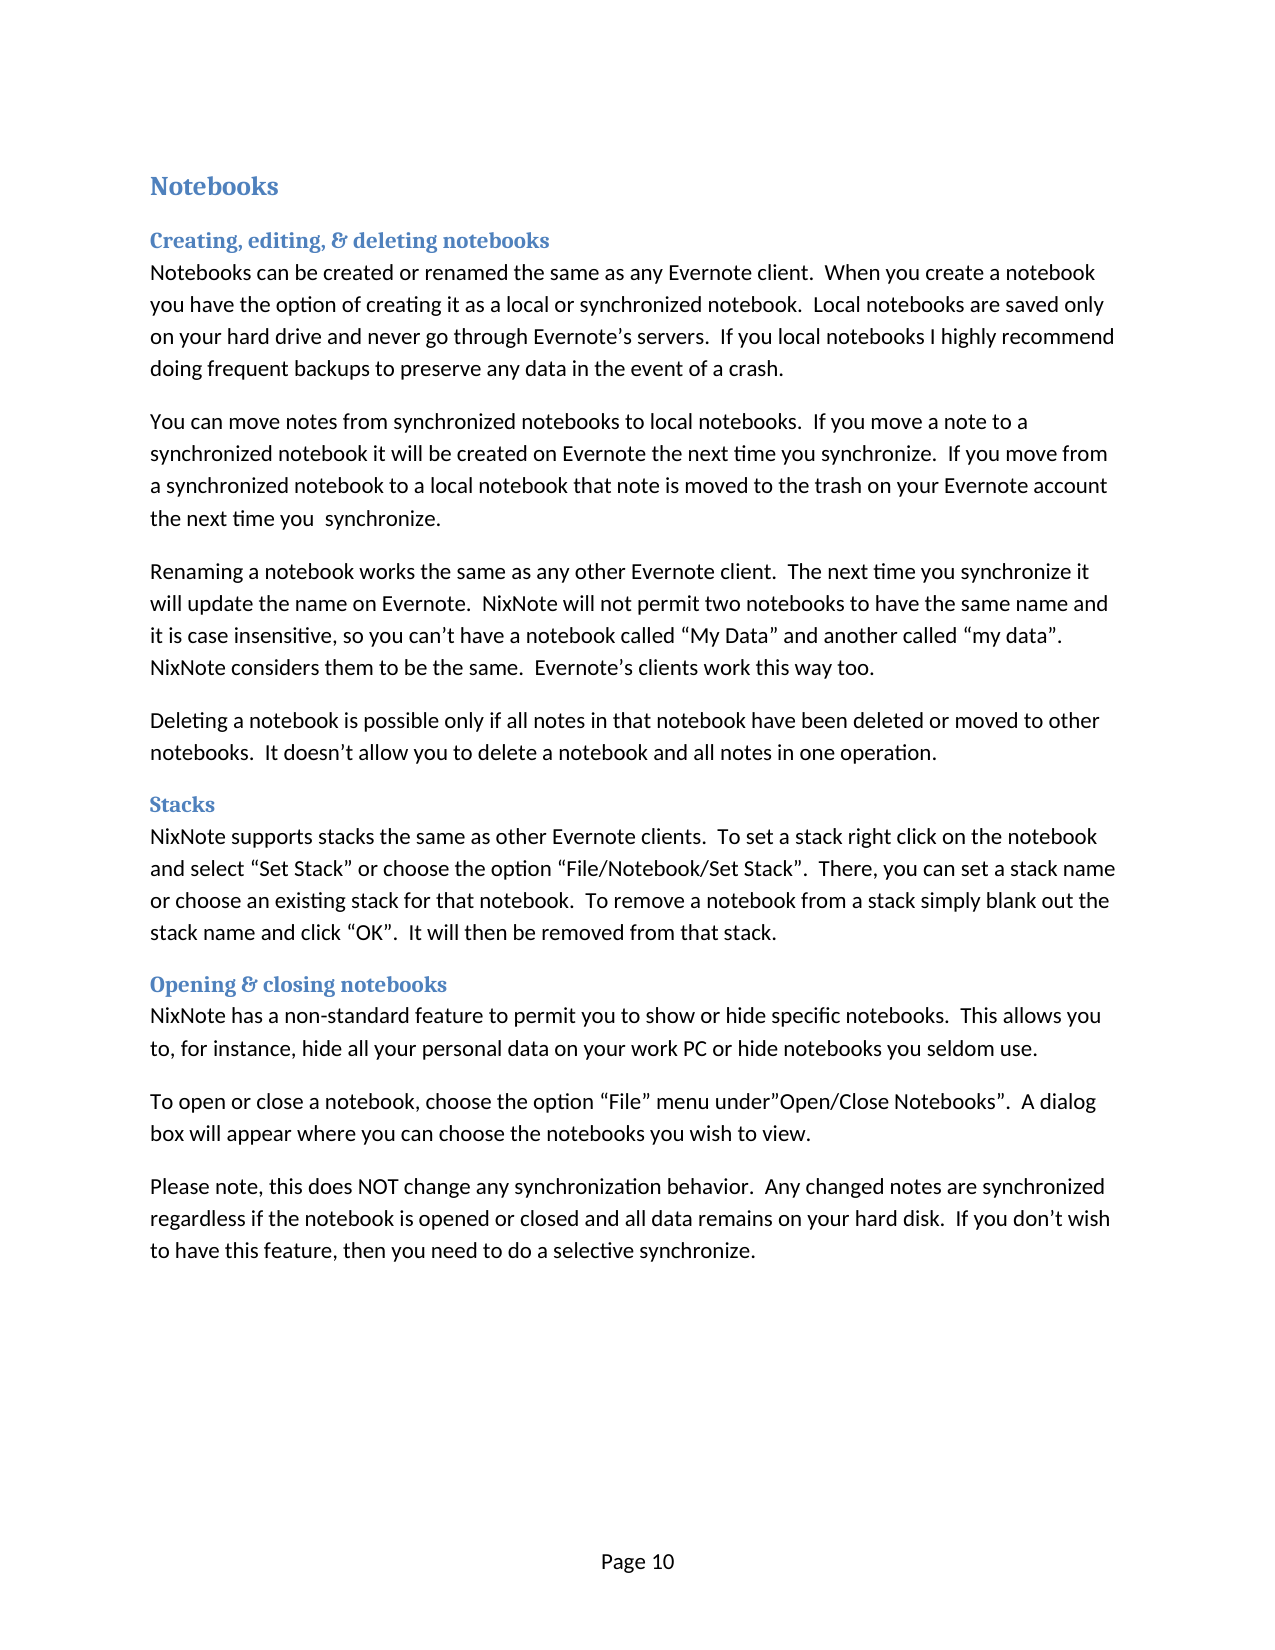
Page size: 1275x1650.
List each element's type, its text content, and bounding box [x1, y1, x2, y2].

subtitle Opening & closing notebooks [150, 971, 1125, 998]
subtitle Stacks [150, 792, 1125, 818]
text You can move notes from synchronized notebooks to local notebooks. If you move a note to a synchronized notebook it will be created on Evernote the next time you synchronize. If you move from a synchronized notebook to a local notebook that note is moved to the trash on your Evernote account the next time you synchronize. [150, 407, 1125, 532]
subtitle Notebooks [150, 171, 1125, 202]
text To open or close a notebook, choose the option “File” menu under”Open/Close Notebooks”. A dialog box will appear where you can choose the notebooks you wish to view. [150, 1087, 1125, 1147]
text Deleting a notebook is possible only if all notes in that notebook have been deleted or moved to other notebooks. It doesn’t allow you to delete a notebook and all notes in one operation. [150, 706, 1125, 767]
text NixNote supports stacks the same as other Evernote clients. To set a stack right click on the notebook and select “Set Stack” or choose the option “File/Notebook/Set Stack”. There, you can set a stack name or choose an existing stack for that notebook. To remove a notebook from a stack simply blank out the stack name and click “OK”. It will then be removed from that stack. [150, 822, 1125, 946]
text Renaming a notebook works the same as any other Evernote client. The next time you synchronize it will update the name on Evernote. NixNote will not permit two notebooks to have the same name and it is case insensitive, so you can’t have a notebook called “My Data” and another called “my data”. NixNote considers them to be the same. Evernote’s clients work this way too. [150, 557, 1125, 681]
text NixNote has a non-standard feature to permit you to show or hide specific notebooks. This allows you to, for instance, hide all your personal data on your work PC or hide notebooks you seldom use. [150, 1002, 1125, 1062]
text Notebooks can be created or renamed the same as any Evernote client. When you create a notebook you have the option of creating it as a local or synchronized notebook. Local notebooks are saved only on your hard drive and never go through Evernote’s servers. If you local notebooks I highly recommend doing frequent backups to preserve any data in the event of a crash. [150, 258, 1125, 382]
subtitle Creating, editing, & deleting notebooks [150, 227, 1125, 254]
text Please note, this does NOT change any synchronization behavior. Any changed notes are synchronized regardless if the notebook is opened or closed and all data remains on your hard disk. If you don’t wish to have this feature, then you need to do a selective synchronize. [150, 1172, 1125, 1264]
